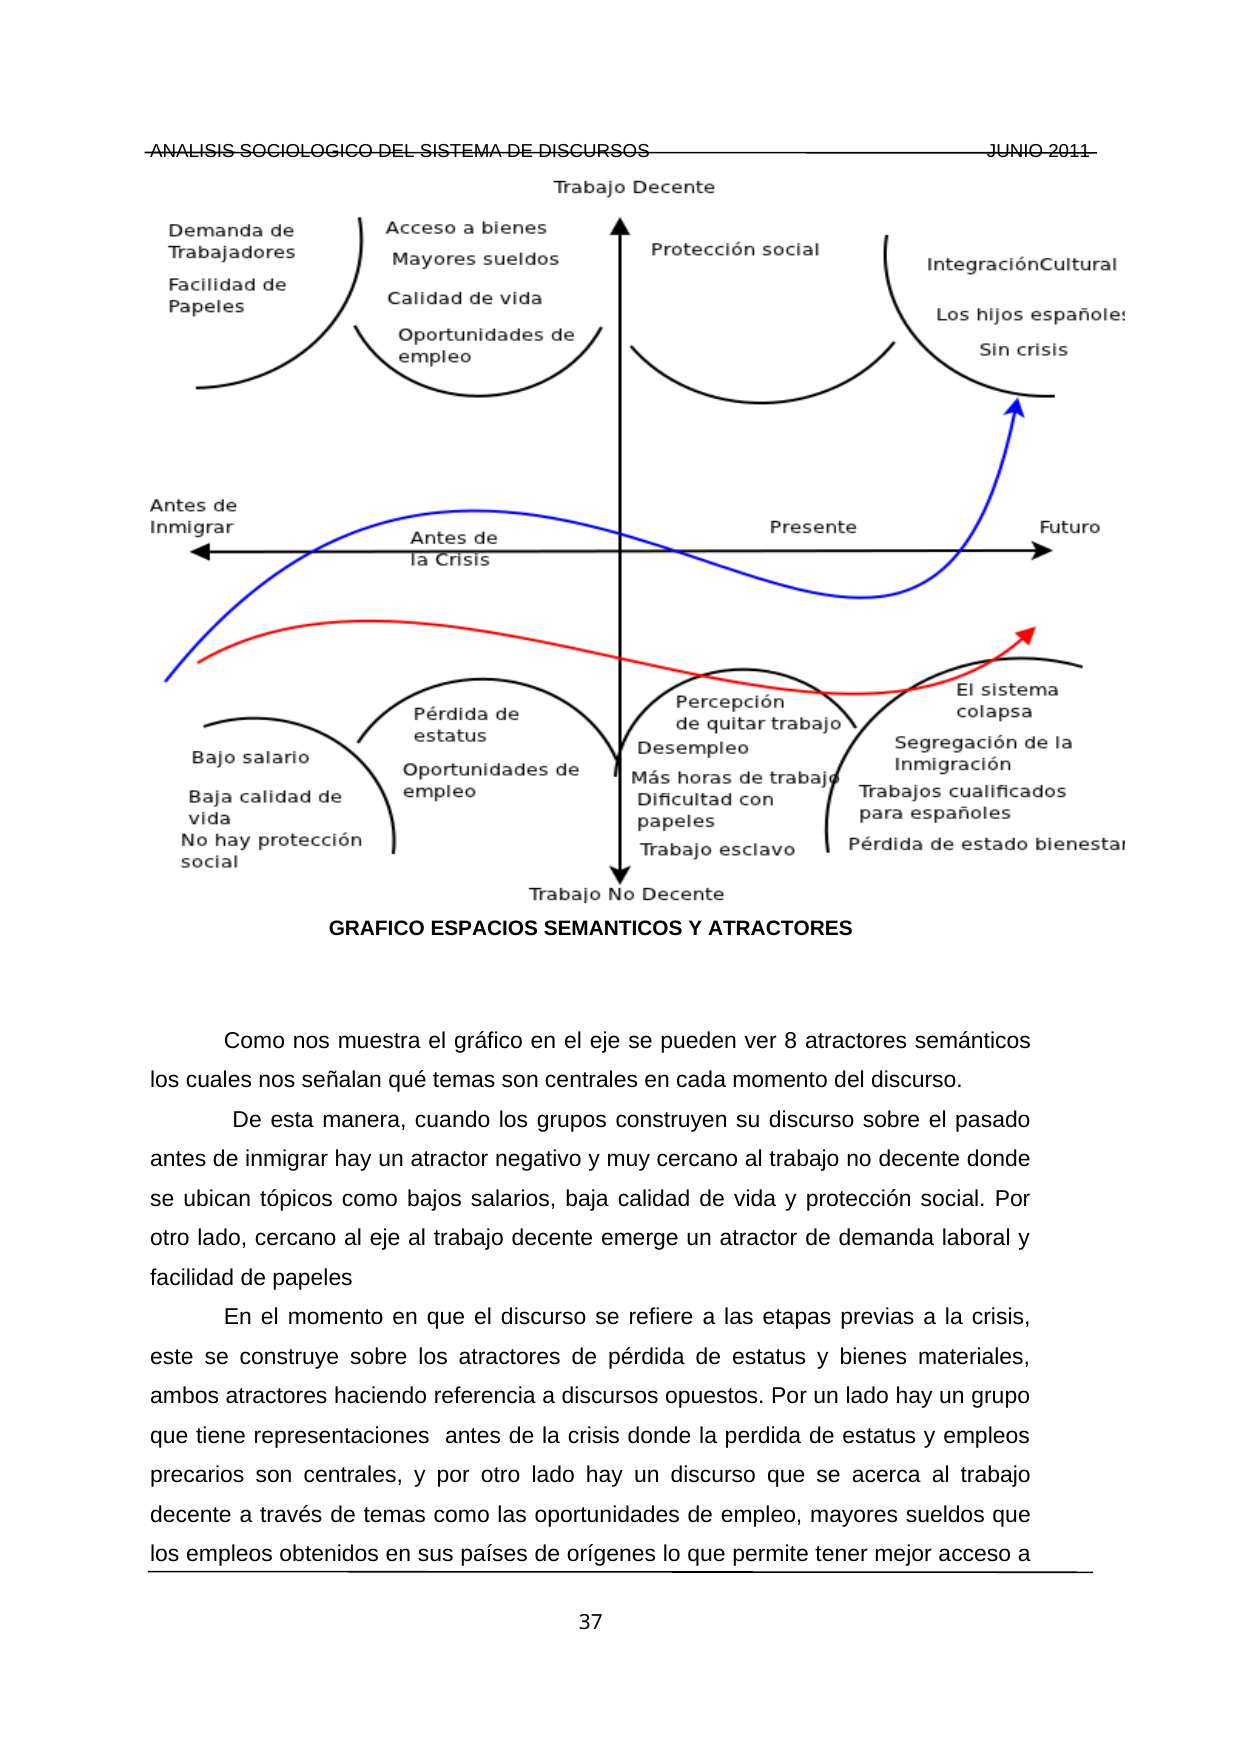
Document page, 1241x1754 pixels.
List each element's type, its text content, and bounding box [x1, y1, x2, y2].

picture [150, 177, 1125, 903]
text Como nos muestra el gráfico en el eje se pueden ver 8 atractores semánticos los cuales nos señalan qué temas son centrales en cada momento del discurso. [150, 1027, 1031, 1093]
text De esta manera, cuando los grupos construyen su discurso sobre el pasado antes de inmigrar hay un atractor negativo y muy cercano al trabajo no decente donde se ubican tópicos como bajos salarios, baja calidad de vida y protección social. Por otro lado, cercano al eje al trabajo decente emerge un atractor de demanda laboral y facilidad de papeles [150, 1106, 1031, 1290]
text En el momento en que el discurso se refiere a las etapas previas a la crisis, este se construye sobre los atractores de pérdida de estatus y bienes materiales, ambos atractores haciendo referencia a discursos opuestos. Por un lado hay un grupo que tiene representaciones antes de la crisis donde la perdida de estatus y empleos precarios son centrales, y por otro lado hay un discurso que se acerca al trabajo decente a través de temas como las oportunidades de empleo, mayores sueldos que los empleos obtenidos en sus países de orígenes lo que permite tener mejor acceso a [150, 1303, 1031, 1566]
text GRAFICO ESPACIOS SEMANTICOS Y ATRACTORES [150, 916, 1031, 939]
